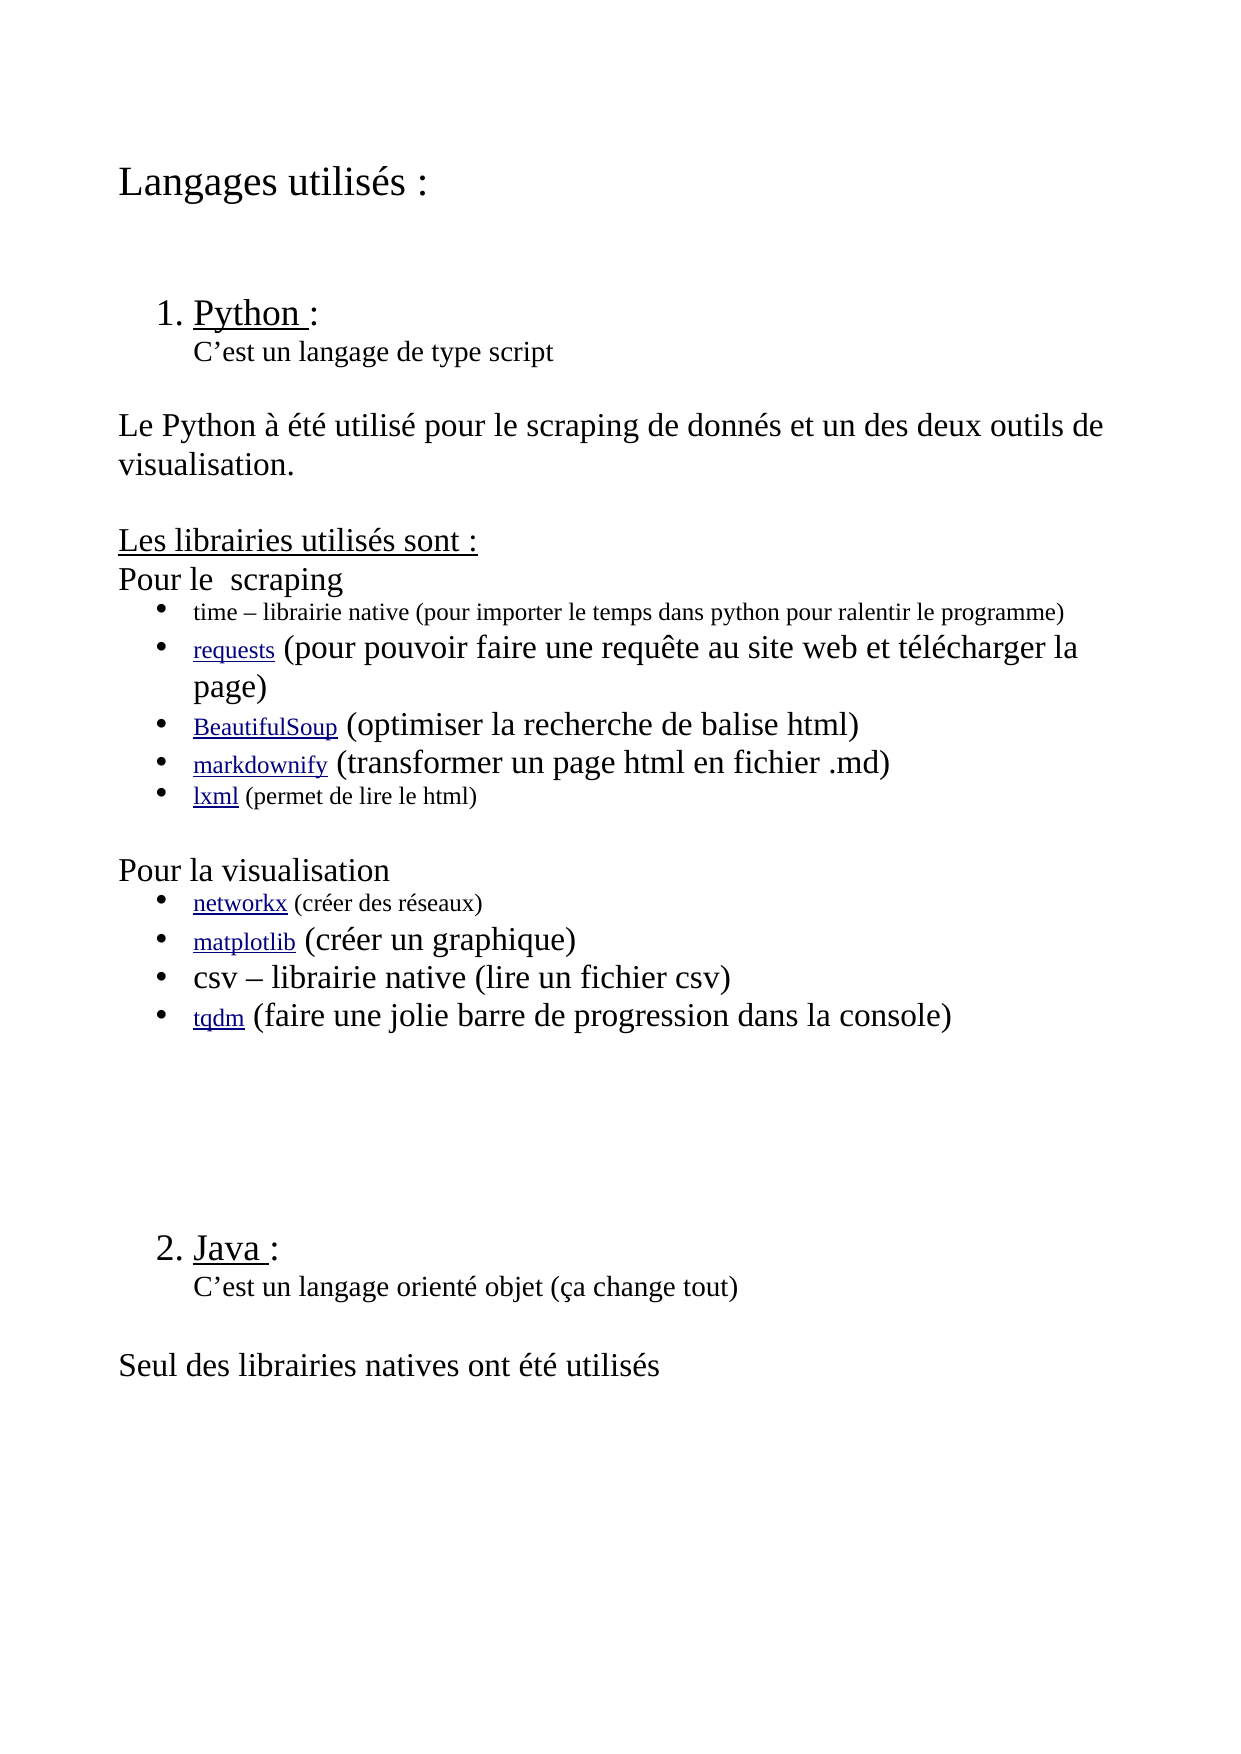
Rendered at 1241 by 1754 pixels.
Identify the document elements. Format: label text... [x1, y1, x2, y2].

list Python : [156, 291, 1122, 334]
list C’est un langage orienté objet (ça change tout) [156, 1269, 1122, 1302]
text Pour la visualisation [118, 850, 1122, 888]
list BeautifulSoup (optimiser la recherche de balise html) [156, 704, 1122, 743]
list tqdm (faire une jolie barre de progression dans la console) [156, 996, 1122, 1034]
text Pour le scraping [118, 559, 1122, 597]
list networkx (créer des réseaux) [156, 888, 1122, 919]
list time – librairie native (pour importer le temps dans python pour ralentir le programme) [156, 597, 1122, 628]
text Seul des librairies natives ont été utilisés [118, 1345, 1122, 1384]
text Les librairies utilisés sont : [118, 521, 1122, 559]
text Le Python à été utilisé pour le scraping de donnés et un des deux outils de visualisation. [118, 406, 1122, 482]
list matplotlib (créer un graphique) [156, 919, 1122, 957]
list markdownify (transformer un page html en fichier .md) [156, 743, 1122, 781]
list requests (pour pouvoir faire une requête au site web et télécharger la page) [156, 628, 1122, 704]
list csv – librairie native (lire un fichier csv) [156, 957, 1122, 996]
list lxml (permet de lire le html) [156, 781, 1122, 812]
text Langages utilisés : [118, 156, 1122, 204]
list Java : [156, 1226, 1122, 1269]
list C’est un langage de type script [156, 334, 1122, 367]
